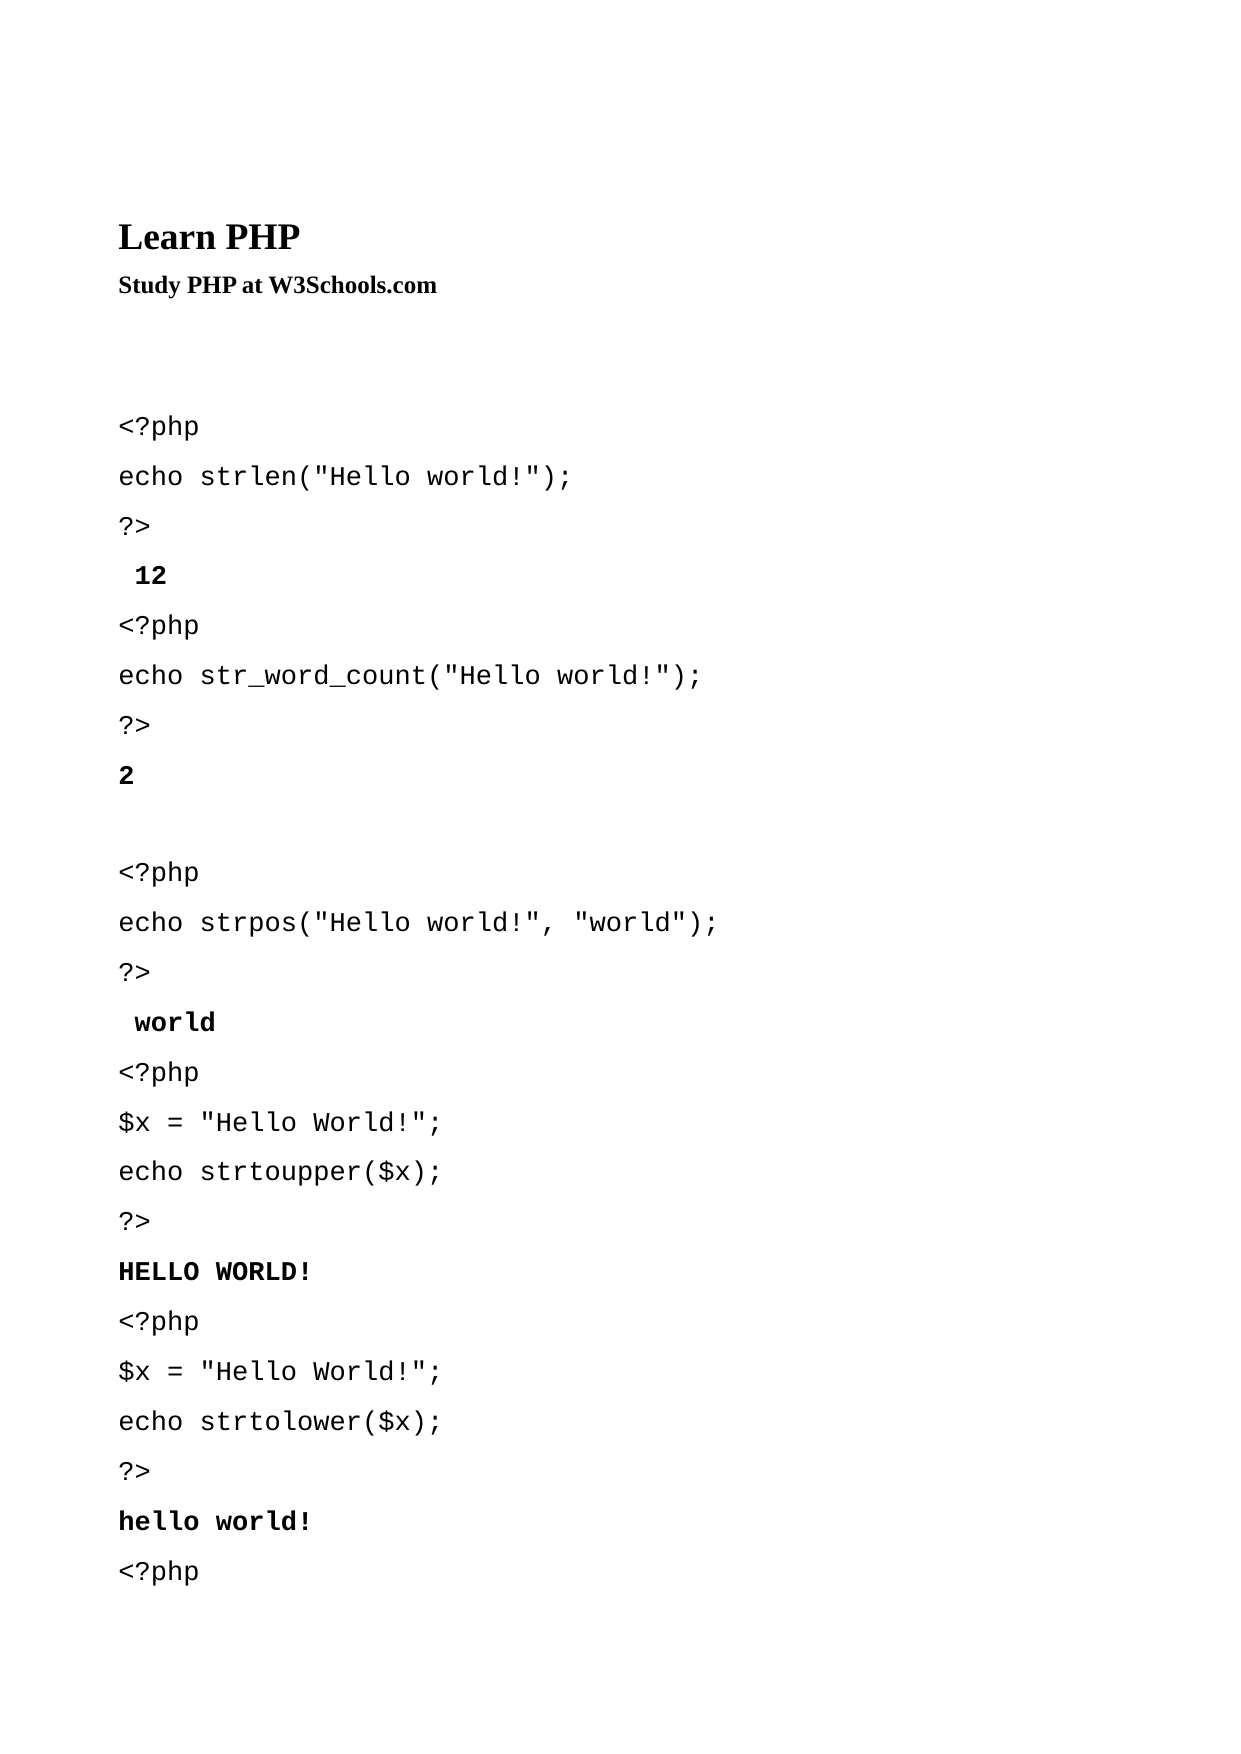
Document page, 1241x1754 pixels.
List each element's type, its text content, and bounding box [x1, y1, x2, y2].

text <?php [118, 859, 1122, 889]
text ?> [118, 512, 1122, 543]
text <?php [118, 612, 1122, 643]
text echo strpos("Hello world!", "world"); [118, 909, 1122, 939]
text ?> [118, 1208, 1122, 1239]
text ?> [118, 712, 1122, 743]
text $x = "Hello World!"; [118, 1108, 1122, 1139]
text HELLO WORLD! [118, 1258, 1122, 1289]
text <?php [118, 1058, 1122, 1089]
text ?> [118, 959, 1122, 989]
text ?> [118, 1458, 1122, 1488]
text $x = "Hello World!"; [118, 1358, 1122, 1388]
text world [118, 1008, 1122, 1039]
text <?php [118, 1557, 1122, 1588]
subtitle Learn PHP [118, 214, 1122, 258]
text 2 [118, 762, 1122, 792]
text <?php [118, 1308, 1122, 1339]
text hello world! [118, 1507, 1122, 1538]
text <?php [118, 412, 1122, 443]
text echo strtoupper($x); [118, 1158, 1122, 1189]
text Study PHP at W3Schools.com [118, 270, 1122, 299]
text echo str_word_count("Hello world!"); [118, 662, 1122, 693]
text echo strtolower($x); [118, 1408, 1122, 1438]
text 12 [118, 562, 1122, 593]
text echo strlen("Hello world!"); [118, 462, 1122, 493]
